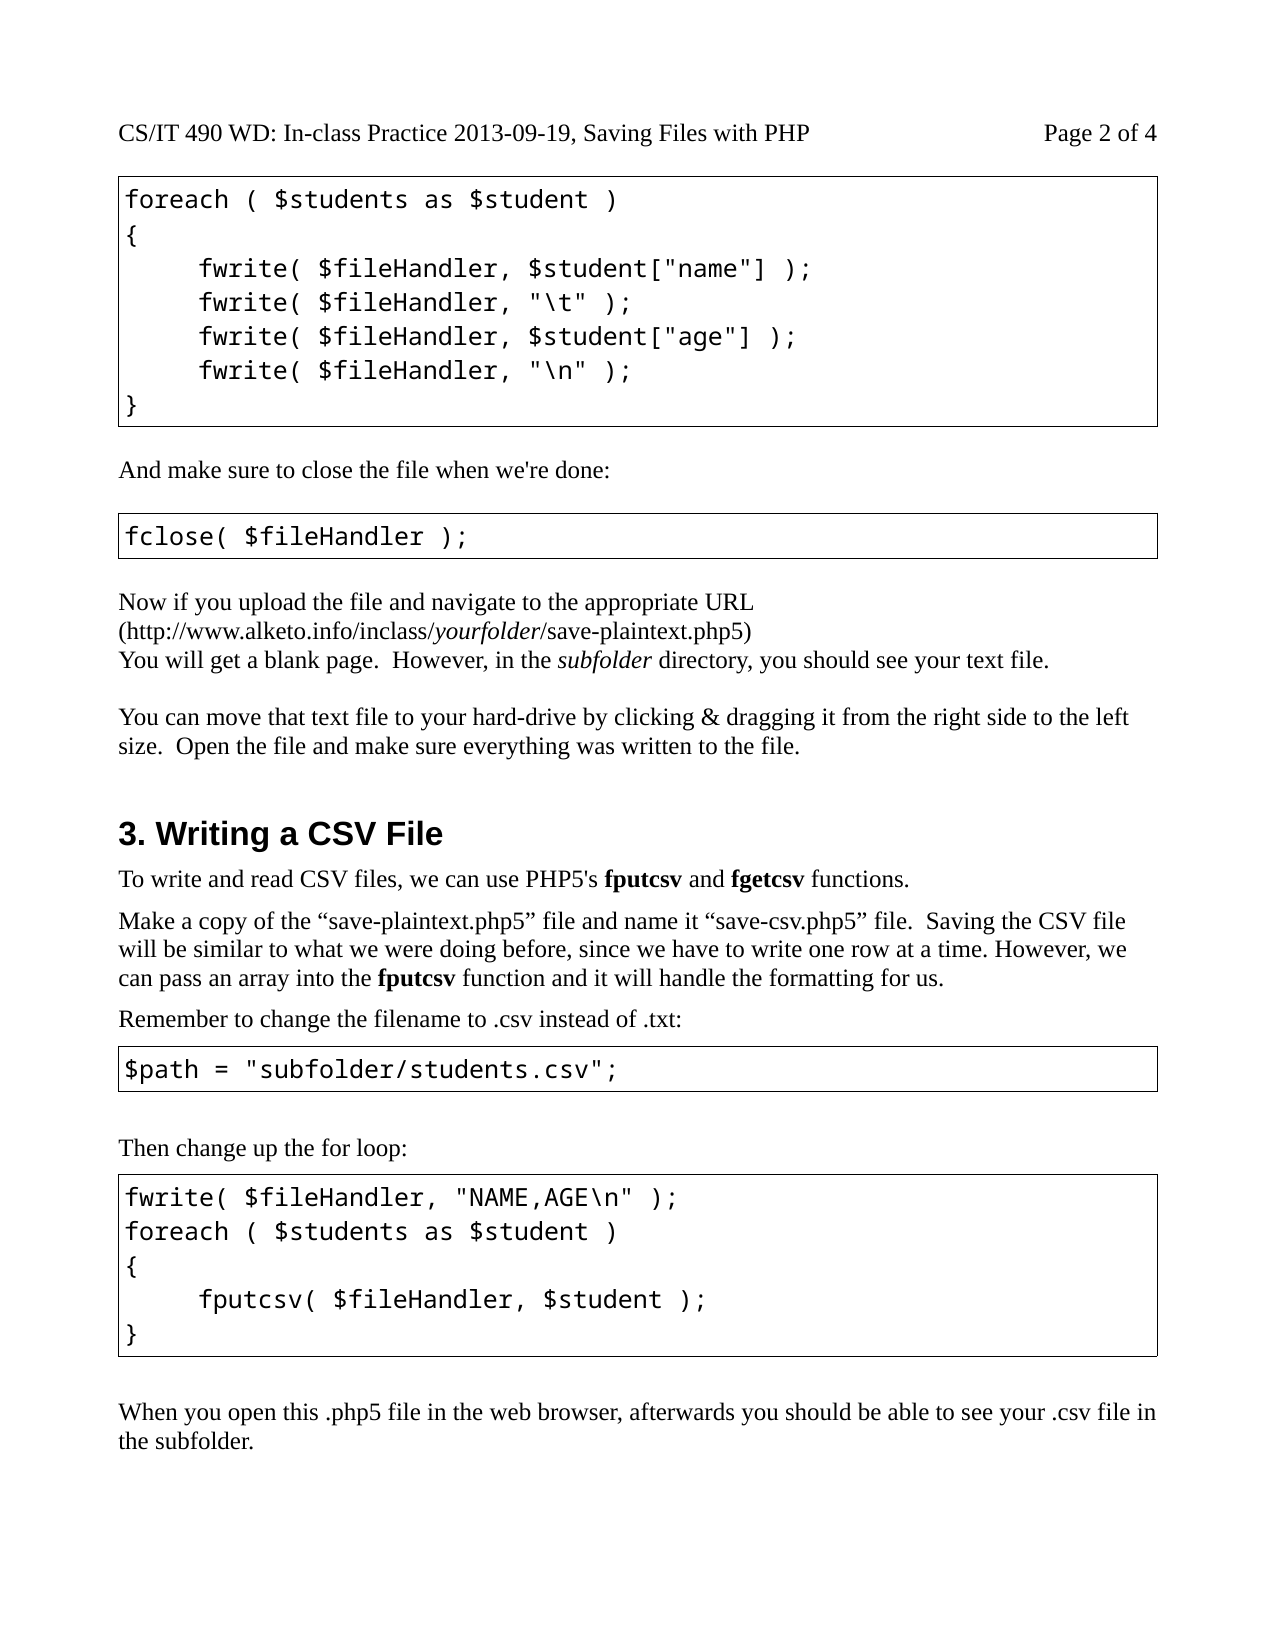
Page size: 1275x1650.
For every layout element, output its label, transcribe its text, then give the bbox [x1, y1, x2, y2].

subtitle 3. Writing a CSV File [118, 813, 1157, 852]
text To write and read CSV files, we can use PHP5's fputcsv and fgetcsv functions. [118, 864, 1157, 893]
text You will get a blank page. However, in the subfolder directory, you should see your text file. [118, 645, 1157, 673]
table_header $path = "subfolder/students.csv"; [119, 1047, 1157, 1091]
text Now if you upload the file and navigate to the appropriate URL (http://www.alketo.info/inclass/yourfolder/save-plaintext.php5) [118, 587, 1157, 645]
text Remember to change the filename to .csv instead of .txt: [118, 1004, 1157, 1033]
text Then change up the for loop: [118, 1133, 1157, 1162]
table_header fclose( $fileHandler ); [119, 514, 1157, 558]
text You can move that text file to your hard-drive by clicking & dragging it from the right side to the left size. Open the file and make sure everything was written to the file. [118, 702, 1157, 760]
text And make sure to close the file when we're done: [118, 455, 1157, 484]
text When you open this .php5 file in the web browser, afterwards you should be able to see your .csv file in the subfolder. [118, 1397, 1157, 1455]
table_header foreach ( $students as $student ) { fwrite( $fileHandler, $student["name"] ); fwrite( $fileHandler, "\t" ); fwrite( $fileHandler, $student["age"] ); fwrite( $fileHandler, "\n" ); } [119, 177, 1157, 426]
text Make a copy of the “save-plaintext.php5” file and name it “save-csv.php5” file. Saving the CSV file will be similar to what we were doing before, since we have to write one row at a time. However, we can pass an array into the fputcsv function and it will handle the formatting for us. [118, 906, 1157, 992]
table_header fwrite( $fileHandler, "NAME,AGE\n" ); foreach ( $students as $student ) { fputcsv( $fileHandler, $student ); } [119, 1175, 1157, 1356]
